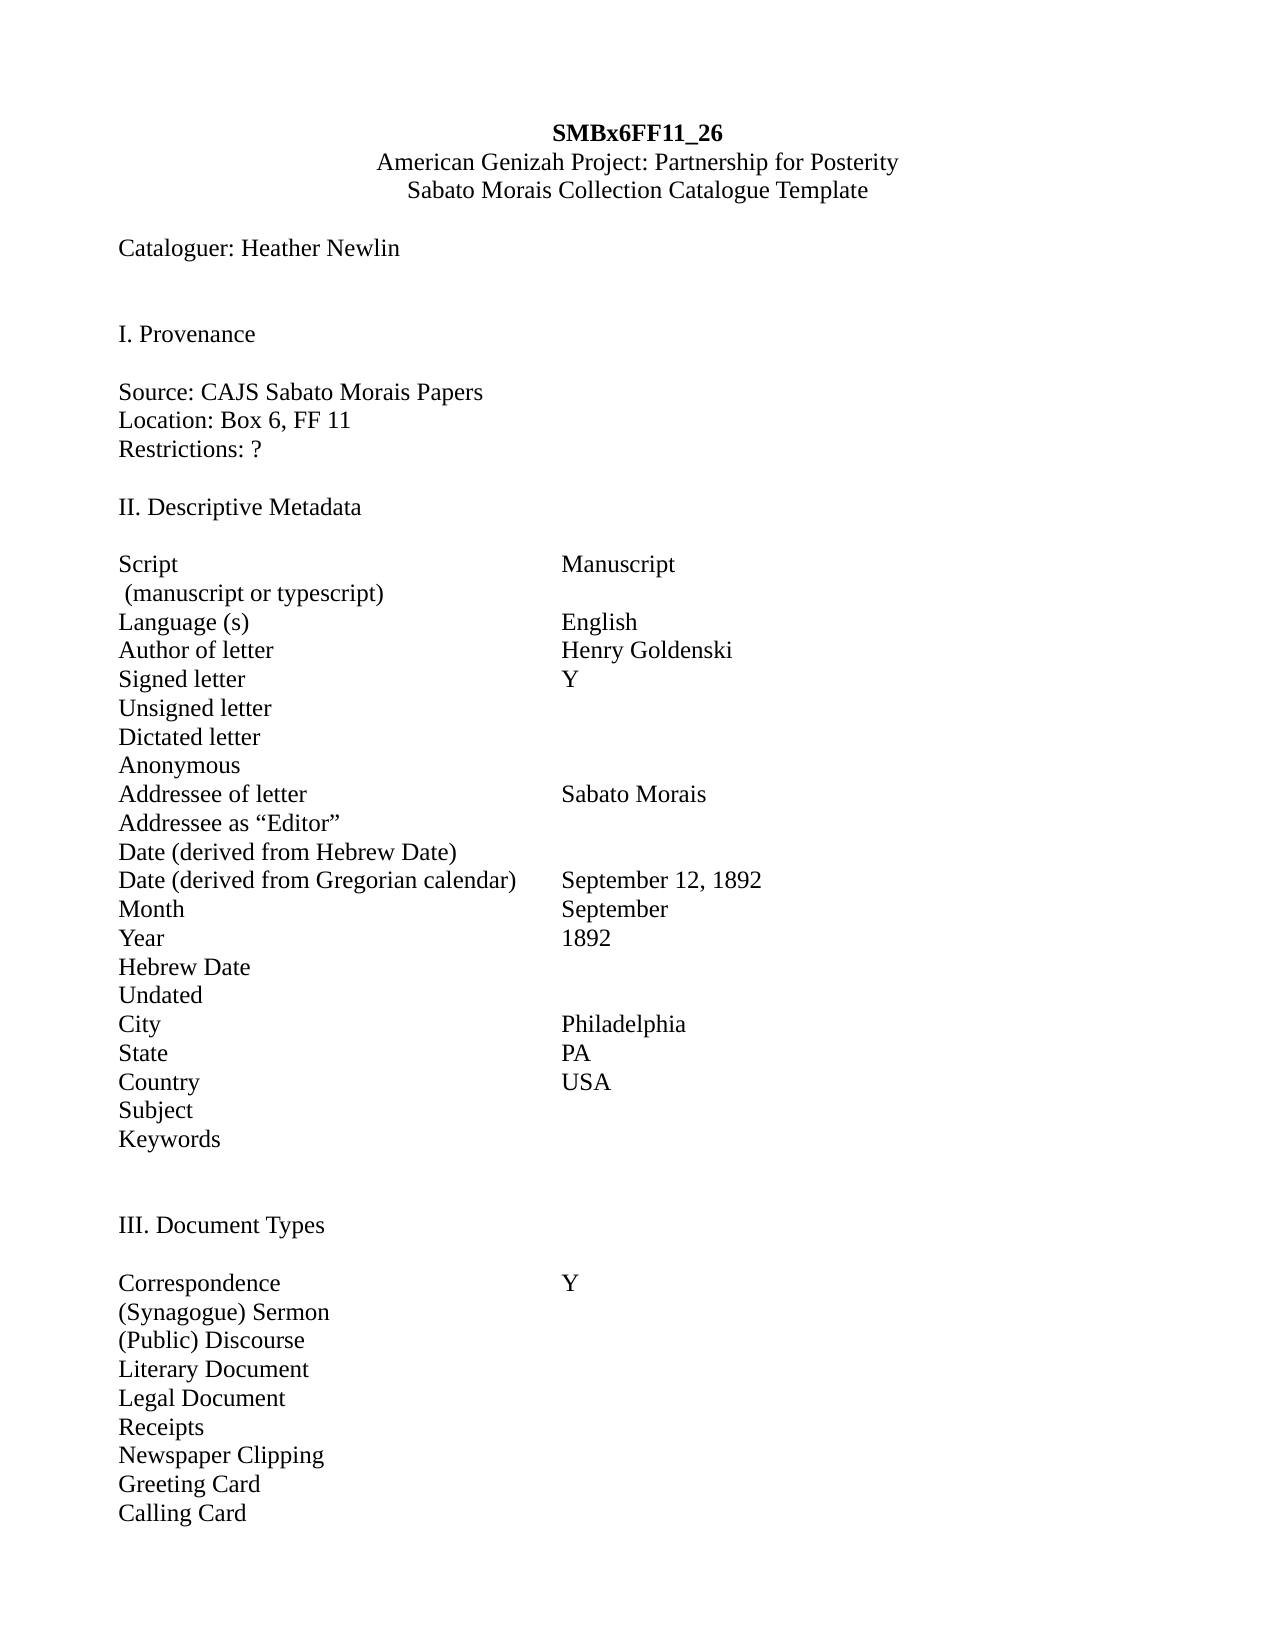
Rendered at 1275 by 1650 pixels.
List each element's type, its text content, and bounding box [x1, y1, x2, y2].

text Addressee of letter Sabato Morais [118, 779, 1157, 808]
text Script Manuscript [118, 549, 1157, 578]
text Cataloguer: Heather Newlin [118, 233, 1157, 262]
text Keywords [118, 1124, 1157, 1153]
text Dictated letter [118, 722, 1157, 751]
text Correspondence Y [118, 1268, 1157, 1297]
text Calling Card [118, 1498, 1157, 1527]
text Location: Box 6, FF 11 [118, 406, 1157, 434]
text Author of letter Henry Goldenski [118, 636, 1157, 664]
text State PA [118, 1038, 1157, 1067]
text Date (derived from Gregorian calendar) September 12, 1892 [118, 866, 1157, 894]
text (Synagogue) Sermon [118, 1297, 1157, 1326]
text Greeting Card [118, 1469, 1157, 1498]
text Receipts [118, 1412, 1157, 1441]
text Year 1892 [118, 923, 1157, 952]
text II. Descriptive Metadata [118, 492, 1157, 521]
text Hebrew Date [118, 952, 1157, 981]
text American Genizah Project: Partnership for Posterity [118, 147, 1157, 176]
text Literary Document [118, 1354, 1157, 1383]
text I. Provenance [118, 319, 1157, 348]
text Newspaper Clipping [118, 1441, 1157, 1469]
text Month September [118, 894, 1157, 923]
text Subject [118, 1096, 1157, 1124]
text Anonymous [118, 751, 1157, 779]
text Country USA [118, 1067, 1157, 1096]
text Undated [118, 981, 1157, 1009]
text Restrictions: ? [118, 434, 1157, 463]
text City Philadelphia [118, 1009, 1157, 1038]
text (manuscript or typescript) [118, 578, 1157, 607]
text III. Document Types [118, 1211, 1157, 1239]
text Unsigned letter [118, 693, 1157, 722]
text Signed letter Y [118, 664, 1157, 693]
text Sabato Morais Collection Catalogue Template [118, 176, 1157, 204]
text Addressee as “Editor” [118, 808, 1157, 837]
text (Public) Discourse [118, 1326, 1157, 1354]
text Legal Document [118, 1383, 1157, 1412]
text SMBx6FF11_26 [118, 118, 1157, 147]
text Language (s) English [118, 607, 1157, 636]
text Date (derived from Hebrew Date) [118, 837, 1157, 866]
text Source: CAJS Sabato Morais Papers [118, 377, 1157, 406]
